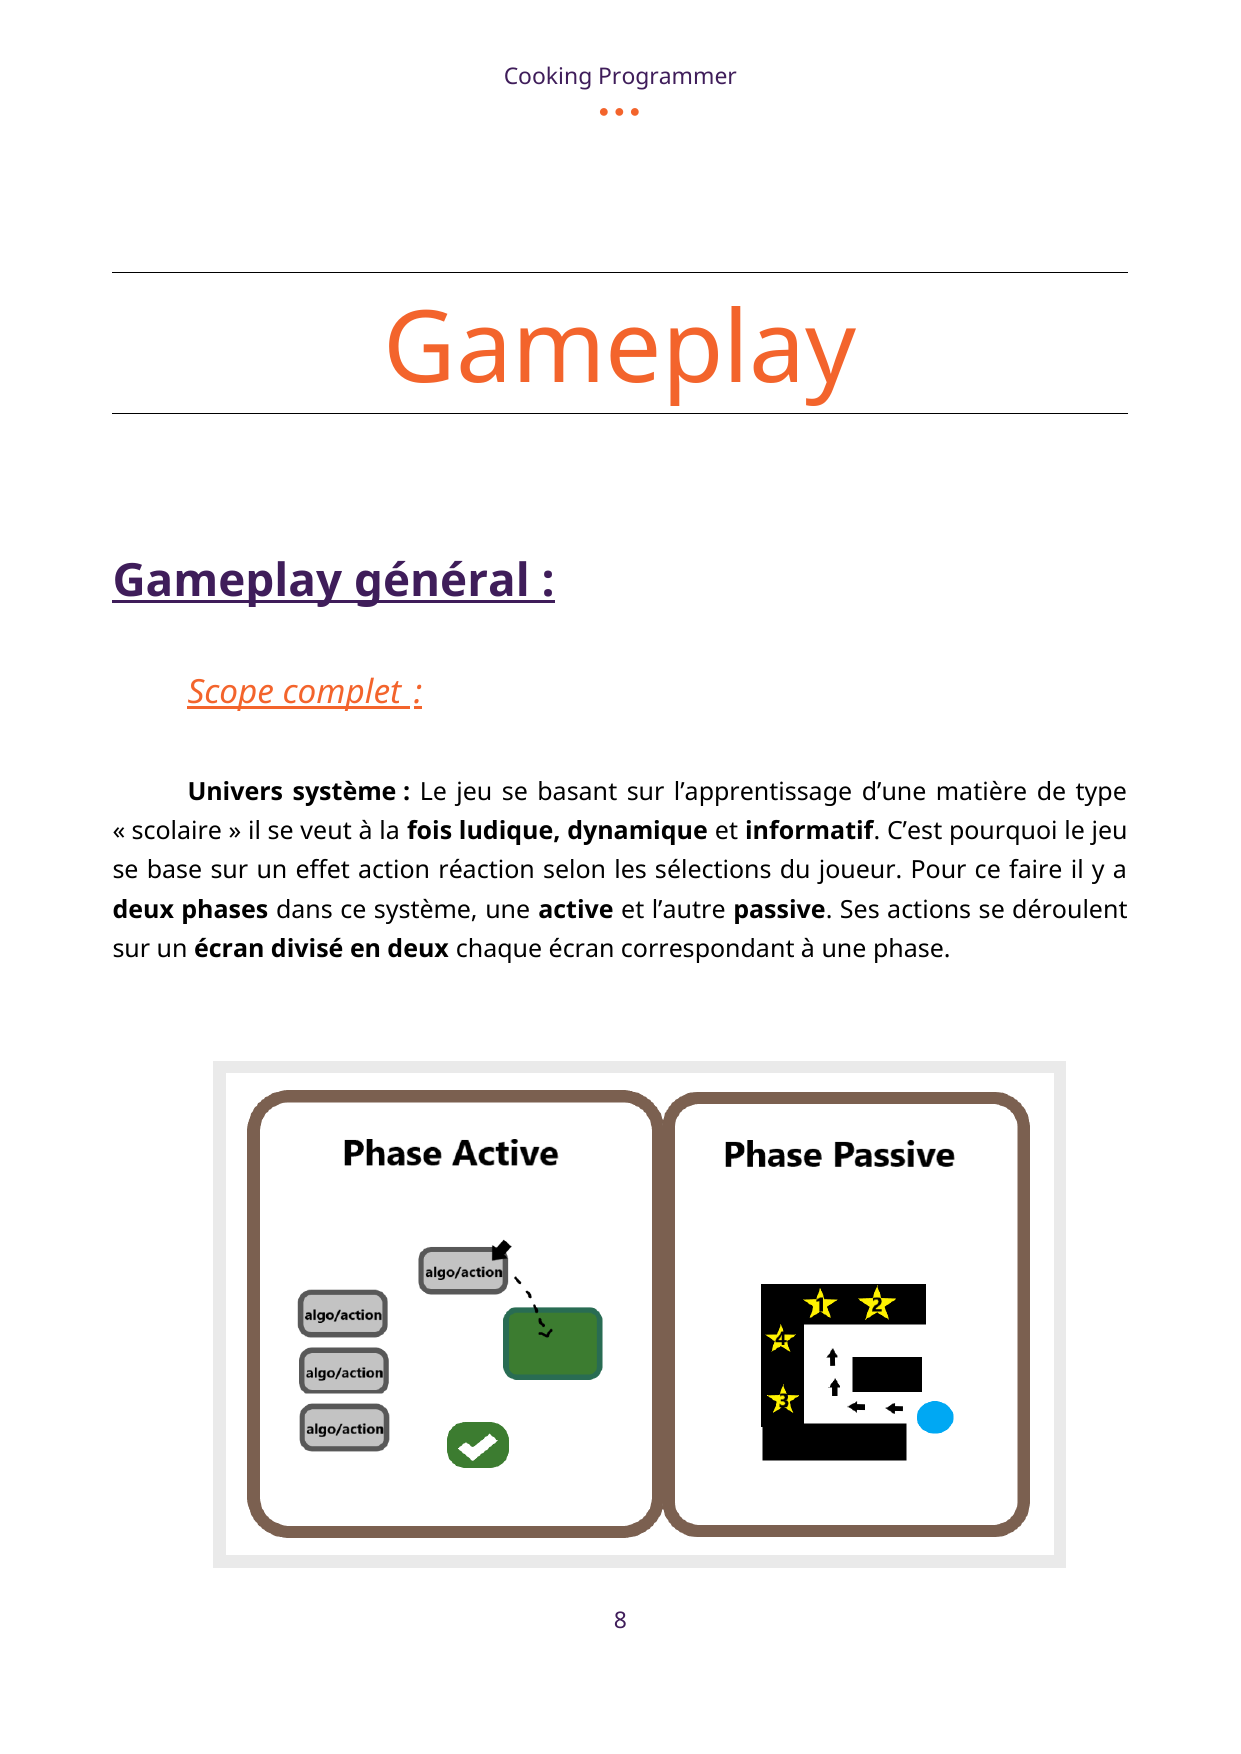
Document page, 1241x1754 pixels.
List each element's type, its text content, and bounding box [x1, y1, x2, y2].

text Univers système : Le jeu se basant sur l’apprentissage d’une matière de type « scolaire » il se veut à la fois ludique, dynamique et informatif. C’est pourquoi le jeu se base sur un effet action réaction selon les sélections du joueur. Pour ce faire il y a deux phases dans ce système, une active et l’autre passive. Ses actions se déroulent sur un écran divisé en deux chaque écran correspondant à une phase. [112, 774, 1128, 964]
subtitle Gameplay général : [112, 547, 1128, 609]
subtitle Scope complet : [112, 668, 1128, 714]
subtitle Gameplay [112, 273, 1128, 413]
